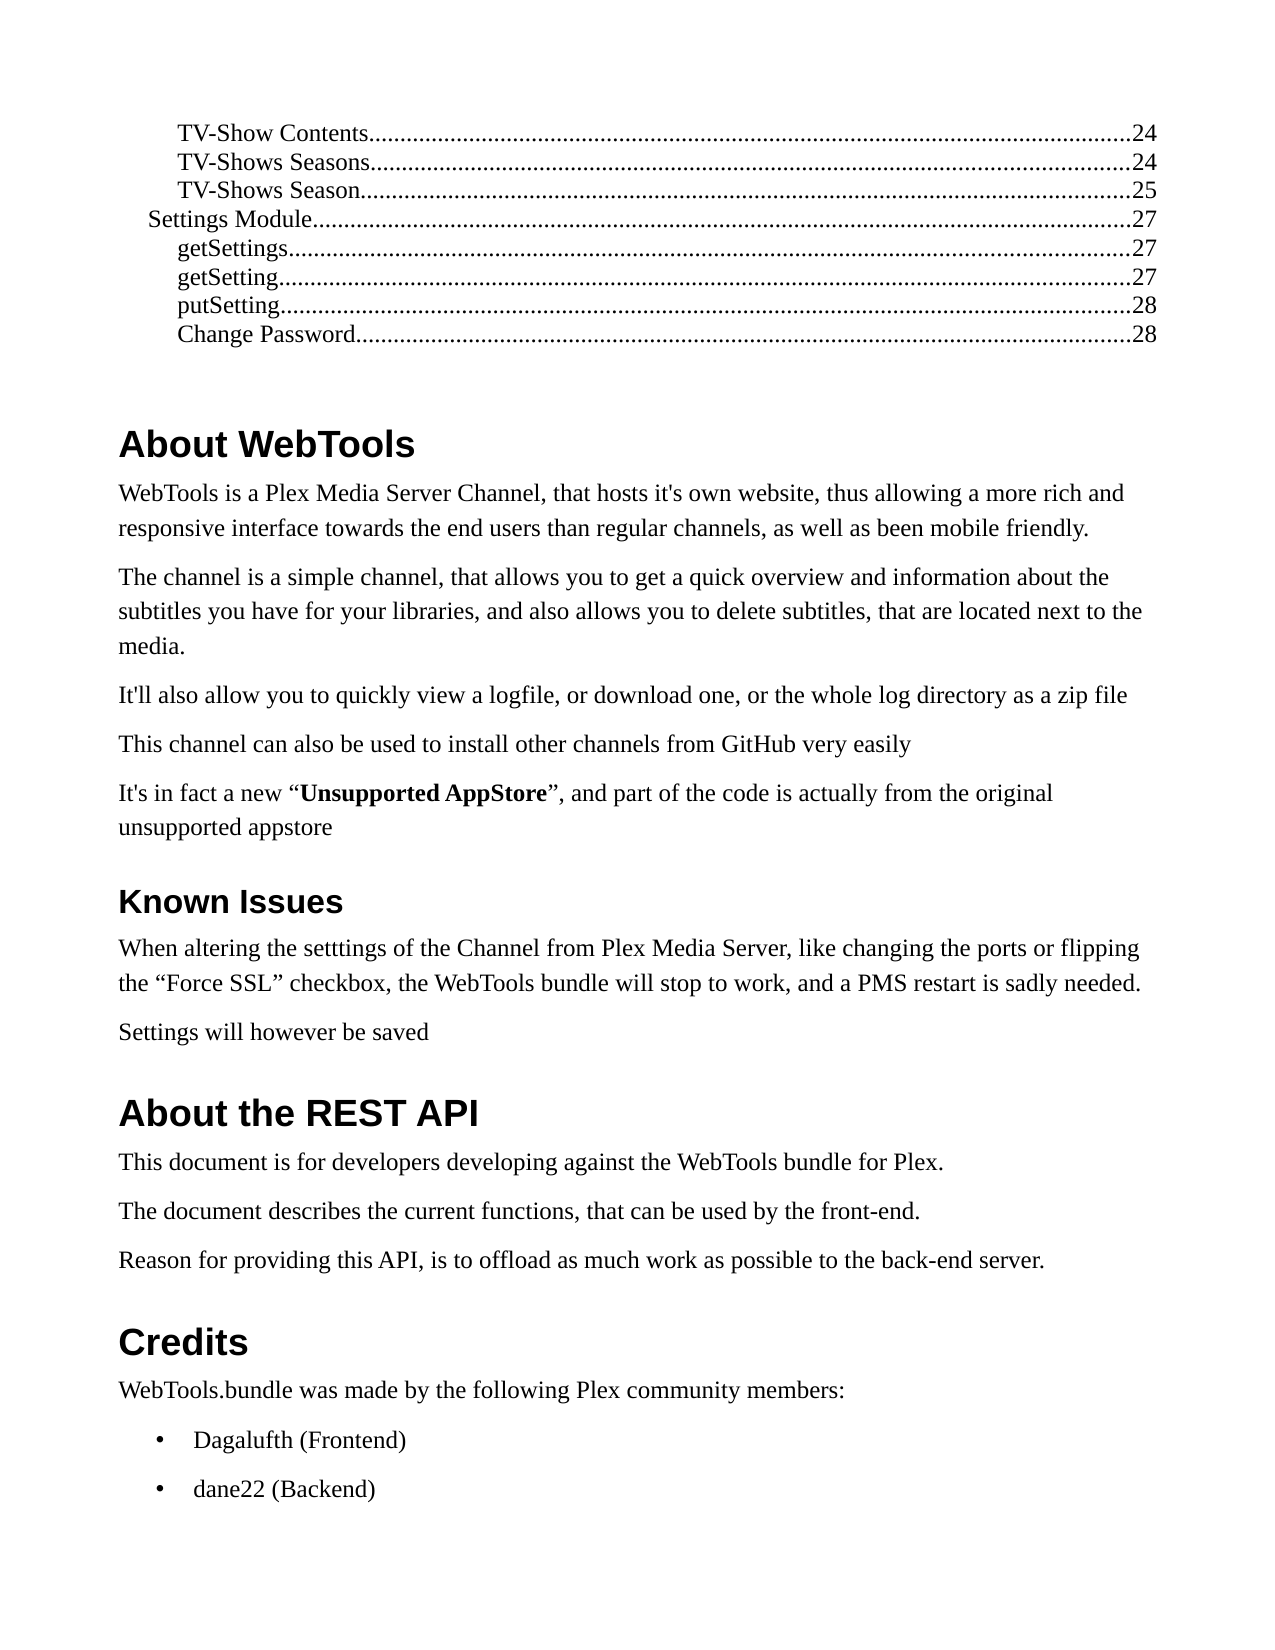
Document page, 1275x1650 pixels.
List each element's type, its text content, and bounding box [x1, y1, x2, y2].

text It's in fact a new “Unsupported AppStore”, and part of the code is actually from the original unsupported appstore [118, 778, 1157, 841]
text The channel is a simple channel, that allows you to get a quick overview and information about the subtitles you have for your libraries, and also allows you to delete subtitles, that are located next to the media. [118, 562, 1157, 659]
text This channel can also be used to install other channels from GitHub very easily [118, 729, 1157, 758]
subtitle About the REST API [118, 1091, 1157, 1135]
subtitle About WebTools [118, 422, 1157, 466]
text Settings will however be saved [118, 1017, 1157, 1046]
list dane22 (Backend) [156, 1474, 1157, 1502]
list Dagalufth (Frontend) [156, 1425, 1157, 1453]
text It'll also allow you to quickly view a logfile, or download one, or the whole log directory as a zip file [118, 680, 1157, 709]
text TV-Shows Season 25 [177, 176, 1157, 204]
text TV-Show Contents 24 [177, 118, 1157, 147]
subtitle Known Issues [118, 882, 1157, 921]
text WebTools.bundle was made by the following Plex community members: [118, 1376, 1157, 1404]
text This document is for developers developing against the WebTools bundle for Plex. [118, 1147, 1157, 1176]
text When altering the setttings of the Channel from Plex Media Server, like changing the ports or flipping the “Force SSL” checkbox, the WebTools bundle will stop to work, and a PMS restart is sadly needed. [118, 933, 1157, 997]
text putSetting 28 [177, 291, 1157, 319]
text Change Password 28 [177, 319, 1157, 348]
text The document describes the current functions, that can be used by the front-end. [118, 1196, 1157, 1225]
subtitle Credits [118, 1319, 1157, 1363]
text WebTools is a Plex Media Server Channel, that hosts it's own website, thus allowing a more rich and responsive interface towards the end users than regular channels, as well as been mobile friendly. [118, 478, 1157, 542]
text getSetting 27 [177, 262, 1157, 291]
text Reason for providing this API, is to offload as much work as possible to the back-end server. [118, 1245, 1157, 1274]
text TV-Shows Seasons 24 [177, 147, 1157, 176]
text getSettings 27 [177, 233, 1157, 262]
text Settings Module 27 [148, 204, 1157, 233]
